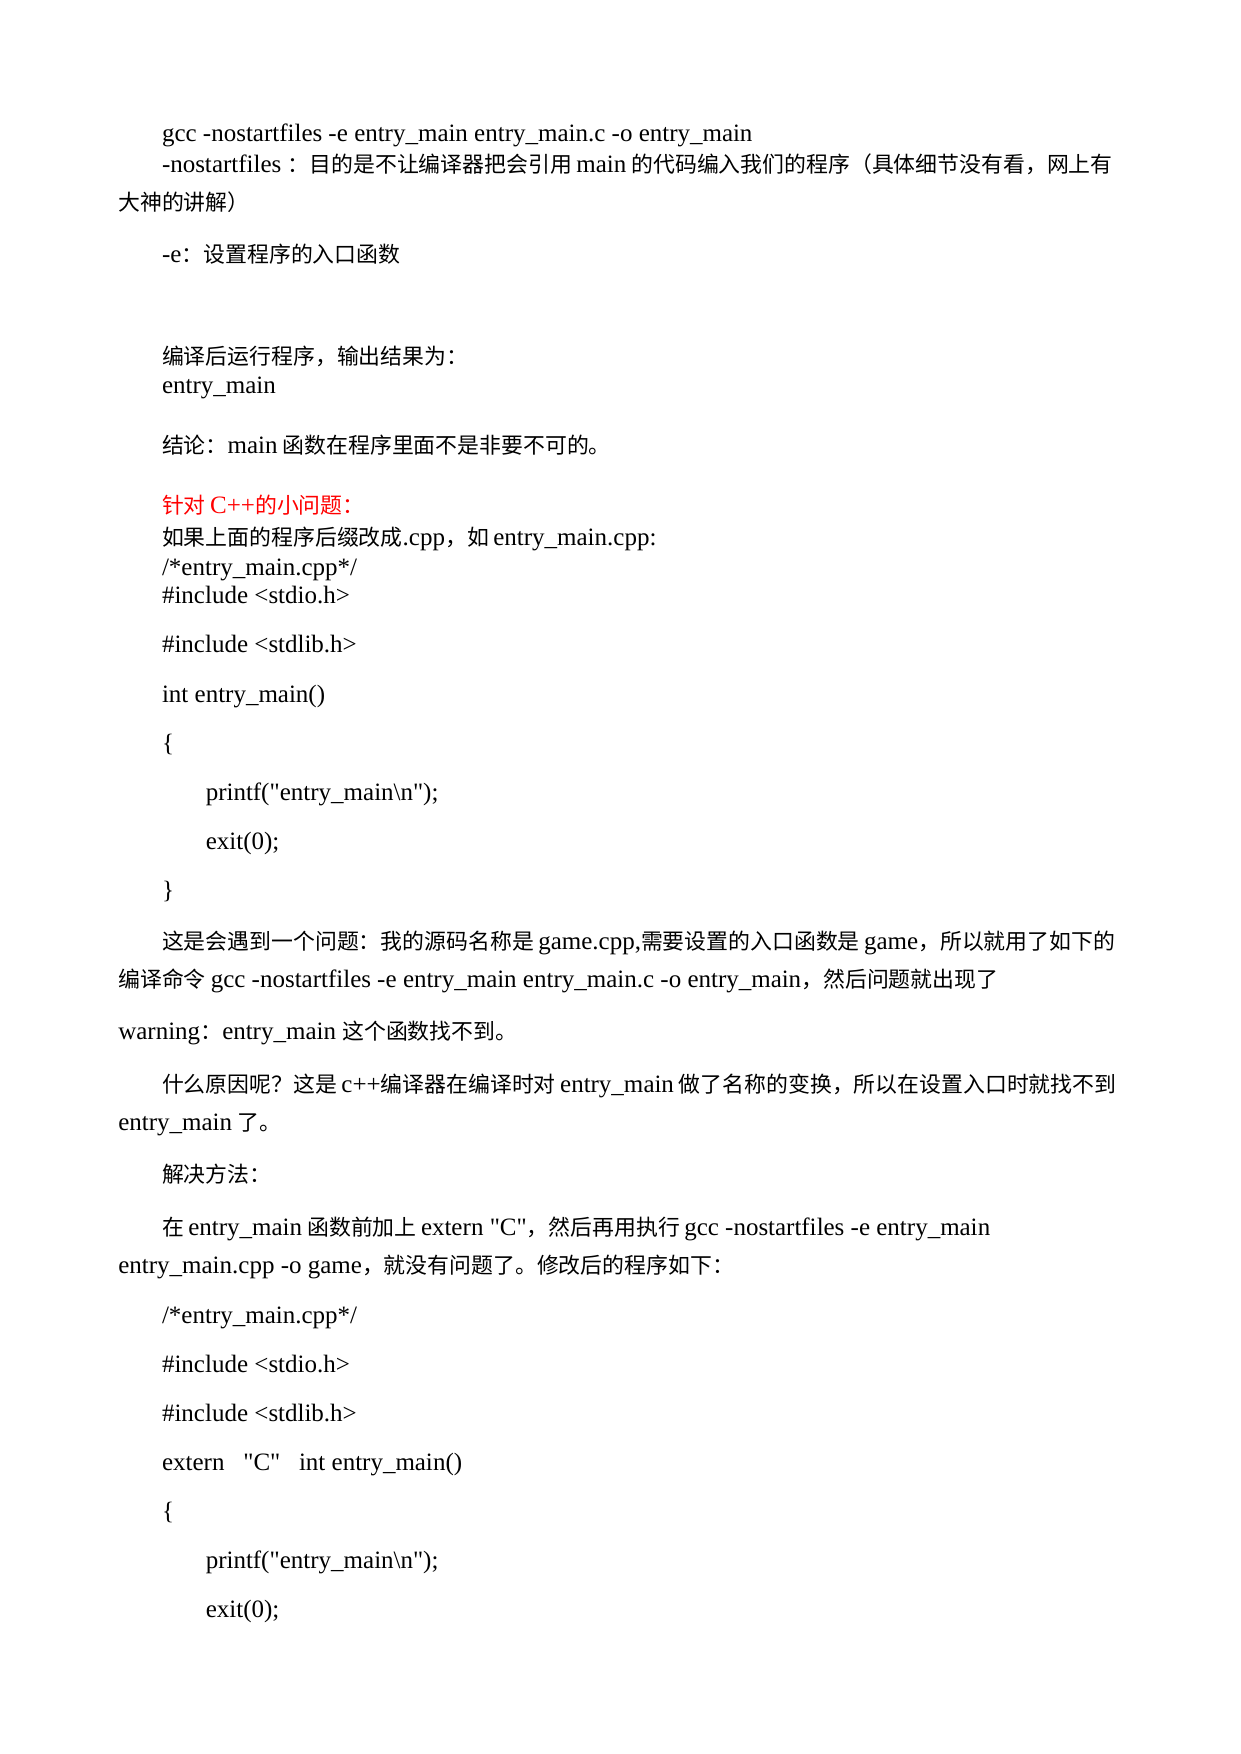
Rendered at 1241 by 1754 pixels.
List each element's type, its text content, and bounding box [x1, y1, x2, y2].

text { [118, 728, 1122, 756]
text #include <stdio.h> [118, 1349, 1122, 1378]
text #include <stdlib.h> [118, 629, 1122, 658]
text printf("entry_main\n"); [118, 1546, 1122, 1574]
text gcc -nostartfiles -e entry_main entry_main.c -o entry_main [118, 118, 1122, 147]
text #include <stdlib.h> [118, 1398, 1122, 1427]
text -nostartfiles ：目的是不让编译器把会引用main的代码编入我们的程序（具体细节没有看，网上有大神的讲解） [118, 147, 1122, 216]
text /*entry_main.cpp*/ [118, 1300, 1122, 1329]
text 编译后运行程序，输出结果为： [118, 339, 1122, 371]
text 针对C++的小问题： [118, 488, 1122, 520]
text } [118, 875, 1122, 904]
text 什么原因呢？这是c++编译器在编译时对entry_main做了名称的变换，所以在设置入口时就找不到entry_main了。 [118, 1067, 1122, 1136]
text 解决方法： [118, 1157, 1122, 1189]
text #include <stdio.h> [118, 581, 1122, 609]
text extern "C" int entry_main() [118, 1447, 1122, 1476]
text entry_main [118, 371, 1122, 399]
text 这是会遇到一个问题：我的源码名称是game.cpp,需要设置的入口函数是game，所以就用了如下的编译命令 gcc -nostartfiles -e entry_main entry_main.c -o entry_main，然后问题就出现了 [118, 924, 1122, 993]
text { [118, 1496, 1122, 1525]
text warning：entry_main 这个函数找不到。 [118, 1014, 1122, 1046]
text exit(0); [118, 1594, 1122, 1623]
text /*entry_main.cpp*/ [118, 552, 1122, 581]
text 在entry_main函数前加上extern "C"，然后再用执行gcc -nostartfiles -e entry_main entry_main.cpp -o game，就没有问题了。修改后的程序如下： [118, 1210, 1122, 1279]
text 如果上面的程序后缀改成.cpp，如entry_main.cpp: [118, 520, 1122, 552]
text -e：设置程序的入口函数 [118, 237, 1122, 269]
text int entry_main() [118, 679, 1122, 707]
text exit(0); [118, 826, 1122, 854]
text 结论：main函数在程序里面不是非要不可的。 [118, 428, 1122, 460]
text printf("entry_main\n"); [118, 777, 1122, 806]
